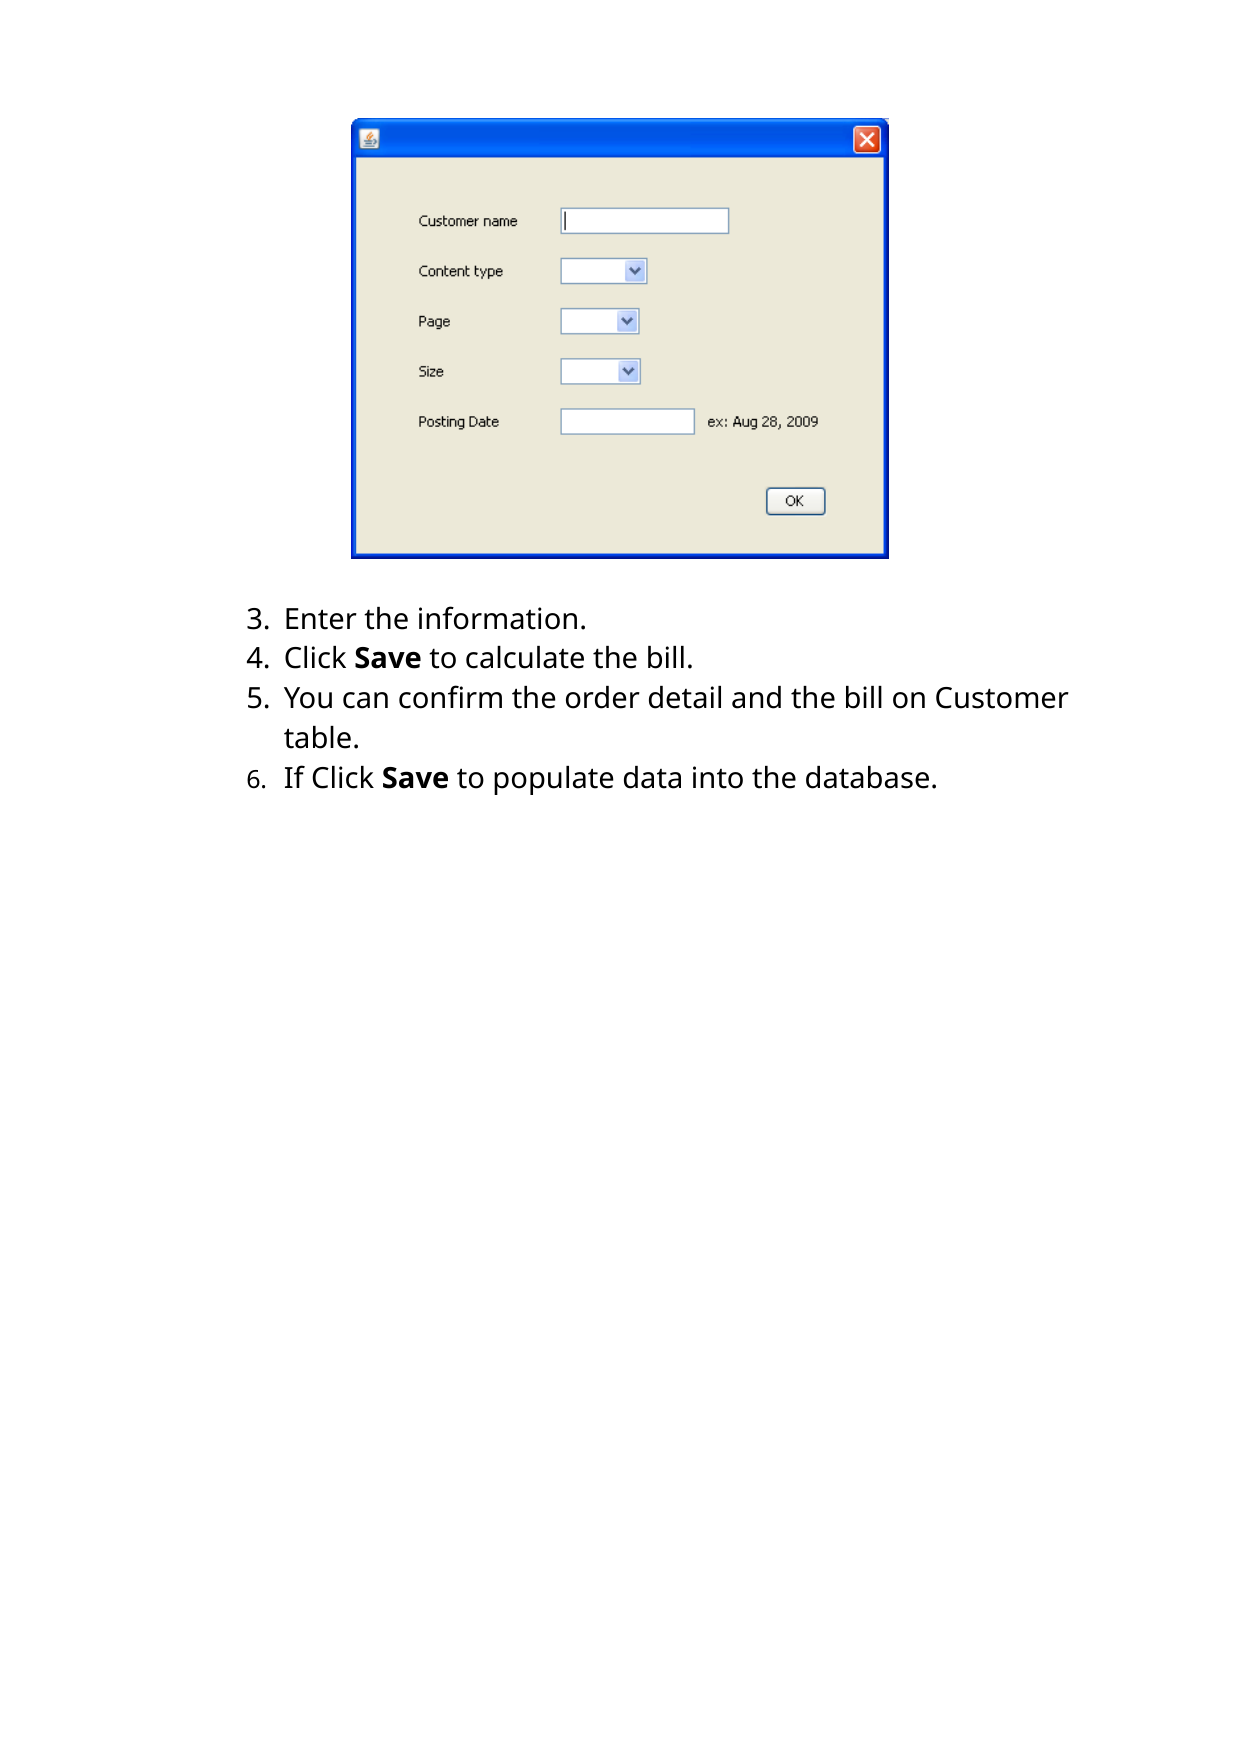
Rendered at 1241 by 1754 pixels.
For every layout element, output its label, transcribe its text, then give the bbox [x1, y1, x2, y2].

list Enter the information. [246, 598, 1122, 638]
list Click Save to calculate the bill. [246, 638, 1122, 677]
picture [351, 118, 889, 559]
list You can confirm the order detail and the bill on Customer table. [246, 677, 1122, 757]
list If Click Save to populate data into the database. [246, 757, 1122, 797]
